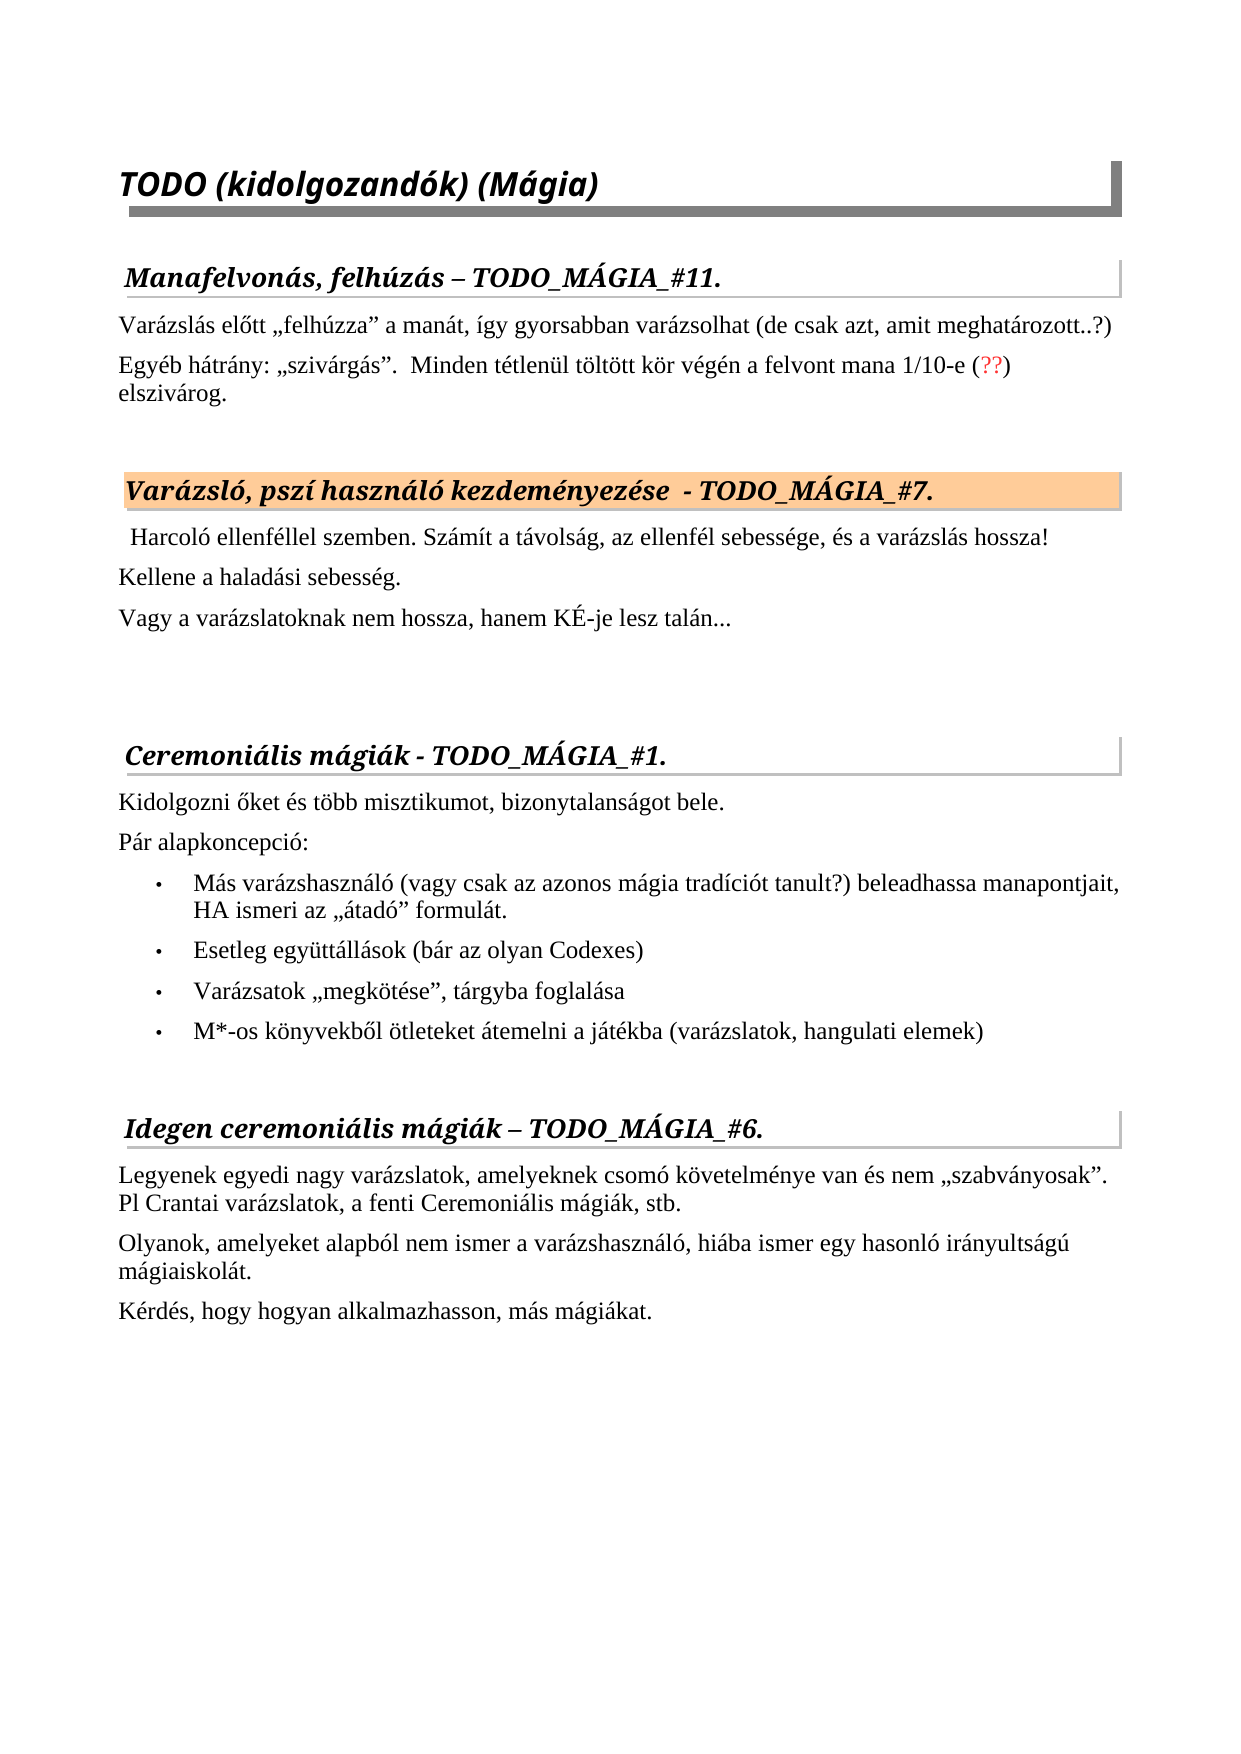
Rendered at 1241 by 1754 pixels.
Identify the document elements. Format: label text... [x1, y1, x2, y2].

subtitle Manafelvonás, felhúzás – TODO_MÁGIA_#11. [124, 260, 1119, 296]
subtitle Ceremoniális mágiák - TODO_MÁGIA_#1. [124, 737, 1119, 773]
text Olyanok, amelyeket alapból nem ismer a varázshasználó, hiába ismer egy hasonló irányultságú mágiaiskolát. [118, 1229, 1122, 1285]
list Más varázshasználó (vagy csak az azonos mágia tradíciót tanult?) beleadhassa manapontjait, HA ismeri az „átadó” formulát. [156, 869, 1122, 924]
text Vagy a varázslatoknak nem hossza, hanem KÉ-je lesz talán... [118, 604, 1122, 631]
text Kérdés, hogy hogyan alkalmazhasson, más mágiákat. [118, 1297, 1122, 1325]
subtitle TODO (kidolgozandók) (Mágia) [118, 161, 1111, 206]
subtitle Idegen ceremoniális mágiák – TODO_MÁGIA_#6. [124, 1111, 1119, 1146]
text Harcoló ellenféllel szemben. Számít a távolság, az ellenfél sebessége, és a varázslás hossza! [118, 523, 1122, 551]
text Pár alapkoncepció: [118, 828, 1122, 856]
list Varázsatok „megkötése”, tárgyba foglalása [156, 977, 1122, 1004]
subtitle Varázsló, pszí használó kezdeményezése - TODO_MÁGIA_#7. [124, 472, 1119, 508]
text Egyéb hátrány: „szivárgás”. Minden tétlenül töltött kör végén a felvont mana 1/10-e (??) elszivárog. [118, 351, 1122, 406]
text Kellene a haladási sebesség. [118, 563, 1122, 591]
list Esetleg együttállások (bár az olyan Codexes) [156, 937, 1122, 964]
text Varázslás előtt „felhúzza” a manát, így gyorsabban varázsolhat (de csak azt, amit meghatározott..?) [118, 311, 1122, 338]
text Legyenek egyedi nagy varázslatok, amelyeknek csomó követelménye van és nem „szabványosak”. Pl Crantai varázslatok, a fenti Ceremoniális mágiák, stb. [118, 1162, 1122, 1217]
list M*-os könyvekből ötleteket átemelni a játékba (varázslatok, hangulati elemek) [156, 1017, 1122, 1045]
text Kidolgozni őket és több misztikumot, bizonytalanságot bele. [118, 788, 1122, 816]
